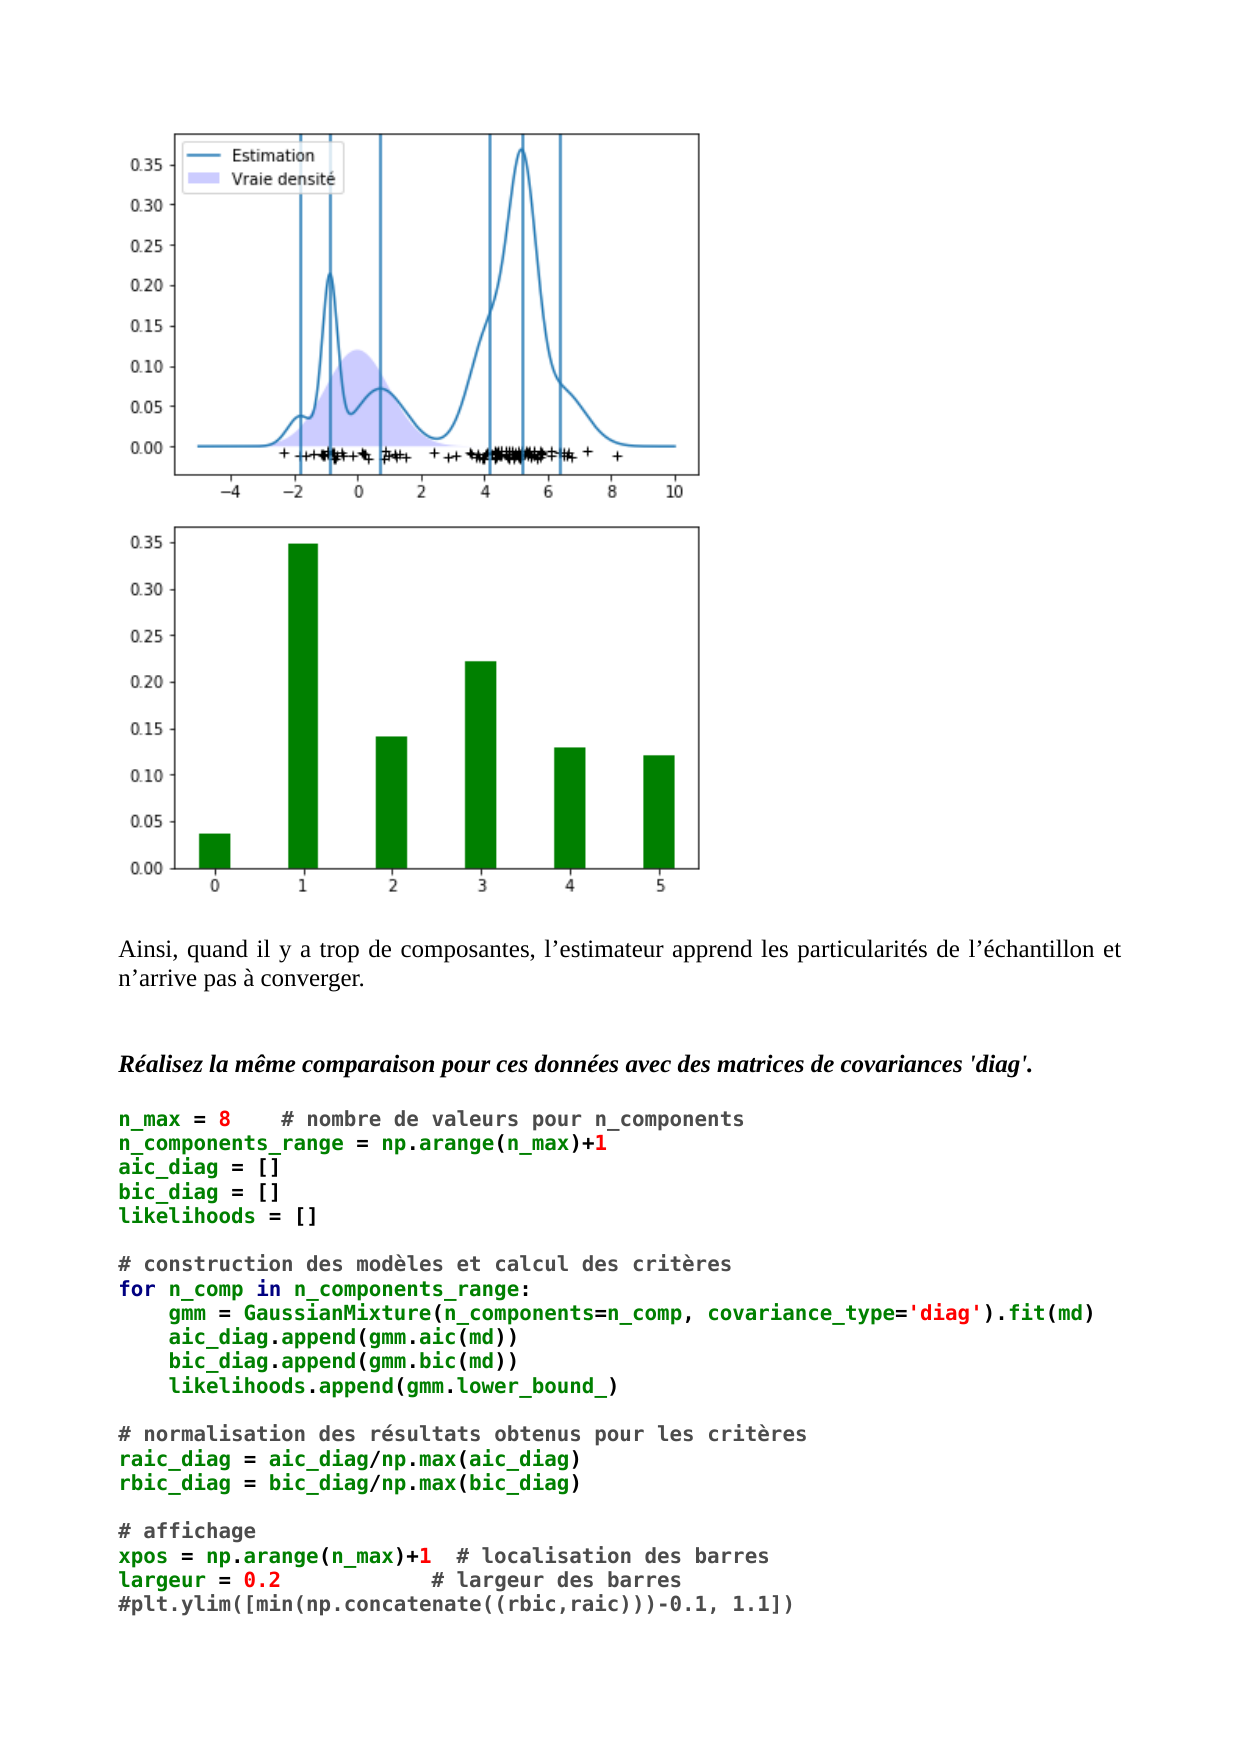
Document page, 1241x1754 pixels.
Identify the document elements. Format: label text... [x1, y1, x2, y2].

text n_max = 8 # nombre de valeurs pour n_components [118, 1107, 1122, 1131]
text aic_diag = [] [118, 1155, 1122, 1180]
text rbic_diag = bic_diag/np.max(bic_diag) [118, 1471, 1122, 1495]
text raic_diag = aic_diag/np.max(aic_diag) [118, 1447, 1122, 1471]
text # affichage [118, 1519, 1122, 1544]
text Réalisez la même comparaison pour ces données avec des matrices de covariances 'diag'. [118, 1049, 1122, 1078]
text largeur = 0.2 # largeur des barres [118, 1568, 1122, 1592]
text gmm = GaussianMixture(n_components=n_comp, covariance_type='diag').fit(md) [118, 1301, 1122, 1325]
text bic_diag.append(gmm.bic(md)) [118, 1349, 1122, 1374]
text n_components_range = np.arange(n_max)+1 [118, 1131, 1122, 1155]
text aic_diag.append(gmm.aic(md)) [118, 1325, 1122, 1349]
text for n_comp in n_components_range: [118, 1277, 1122, 1301]
text #plt.ylim([min(np.concatenate((rbic,raic)))-0.1, 1.1]) [118, 1592, 1122, 1617]
text Ainsi, quand il y a trop de composantes, l’estimateur apprend les particularités de l’échantillon et n’arrive pas à converger. [118, 934, 1122, 992]
text bic_diag = [] [118, 1180, 1122, 1204]
text # construction des modèles et calcul des critères [118, 1252, 1122, 1277]
picture [118, 118, 714, 906]
text likelihoods = [] [118, 1204, 1122, 1228]
text likelihoods.append(gmm.lower_bound_) [118, 1374, 1122, 1398]
text # normalisation des résultats obtenus pour les critères [118, 1422, 1122, 1447]
text xpos = np.arange(n_max)+1 # localisation des barres [118, 1544, 1122, 1568]
